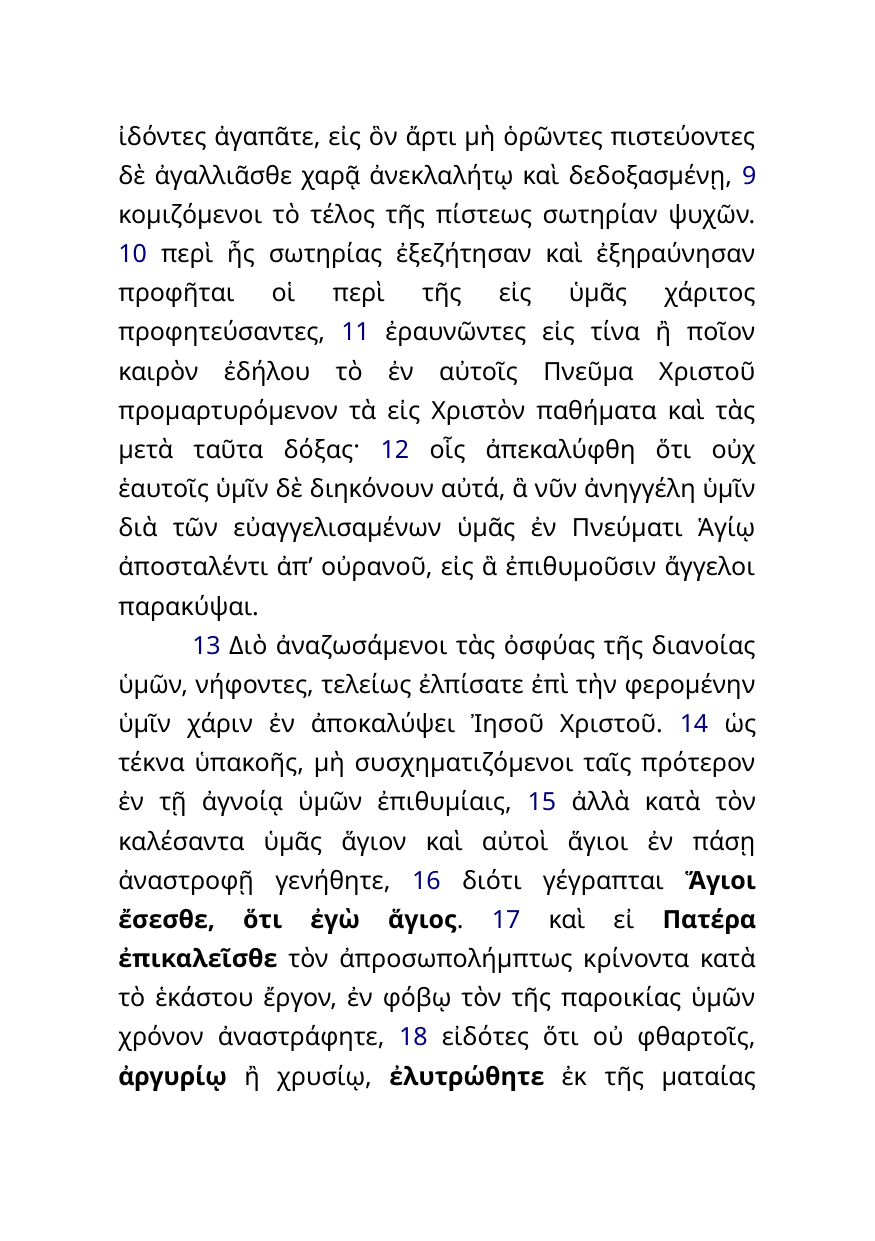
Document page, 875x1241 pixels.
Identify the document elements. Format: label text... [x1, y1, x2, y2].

text ἰδόντες ἀγαπᾶτε, εἰς ὃν ἄρτι μὴ ὁρῶντες πιστεύοντες δὲ ἀγαλλιᾶσθε χαρᾷ ἀνεκλαλήτῳ καὶ δεδοξασμένῃ, 9 κομιζόμενοι τὸ τέλος τῆς πίστεως σωτηρίαν ψυχῶν. 10 περὶ ἧς σωτηρίας ἐξεζήτησαν καὶ ἐξηραύνησαν προφῆται οἱ περὶ τῆς εἰς ὑμᾶς χάριτος προφητεύσαντες, 11 ἐραυνῶντες εἰς τίνα ἢ ποῖον καιρὸν ἐδήλου τὸ ἐν αὐτοῖς Πνεῦμα Χριστοῦ προμαρτυρόμενον τὰ εἰς Χριστὸν παθήματα καὶ τὰς μετὰ ταῦτα δόξας· 12 οἷς ἀπεκαλύφθη ὅτι οὐχ ἑαυτοῖς ὑμῖν δὲ διηκόνουν αὐτά, ἃ νῦν ἀνηγγέλη ὑμῖν διὰ τῶν εὐαγγελισαμένων ὑμᾶς ἐν Πνεύματι Ἁγίῳ ἀποσταλέντι ἀπ’ οὐρανοῦ, εἰς ἃ ἐπιθυμοῦσιν ἄγγελοι παρακύψαι. [118, 118, 756, 622]
text 13 Διὸ ἀναζωσάμενοι τὰς ὀσφύας τῆς διανοίας ὑμῶν, νήφοντες, τελείως ἐλπίσατε ἐπὶ τὴν φερομένην ὑμῖν χάριν ἐν ἀποκαλύψει Ἰησοῦ Χριστοῦ. 14 ὡς τέκνα ὑπακοῆς, μὴ συσχηματιζόμενοι ταῖς πρότερον ἐν τῇ ἀγνοίᾳ ὑμῶν ἐπιθυμίαις, 15 ἀλλὰ κατὰ τὸν καλέσαντα ὑμᾶς ἅγιον καὶ αὐτοὶ ἅγιοι ἐν πάσῃ ἀναστροφῇ γενήθητε, 16 διότι γέγραπται Ἅγιοι ἔσεσθε, ὅτι ἐγὼ ἅγιος. 17 καὶ εἰ Πατέρα ἐπικαλεῖσθε τὸν ἀπροσωπολήμπτως κρίνοντα κατὰ τὸ ἑκάστου ἔργον, ἐν φόβῳ τὸν τῆς παροικίας ὑμῶν χρόνον ἀναστράφητε, 18 εἰδότες ὅτι οὐ φθαρτοῖς, ἀργυρίῳ ἢ χρυσίῳ, ἐλυτρώθητε ἐκ τῆς ματαίας [118, 627, 756, 1092]
